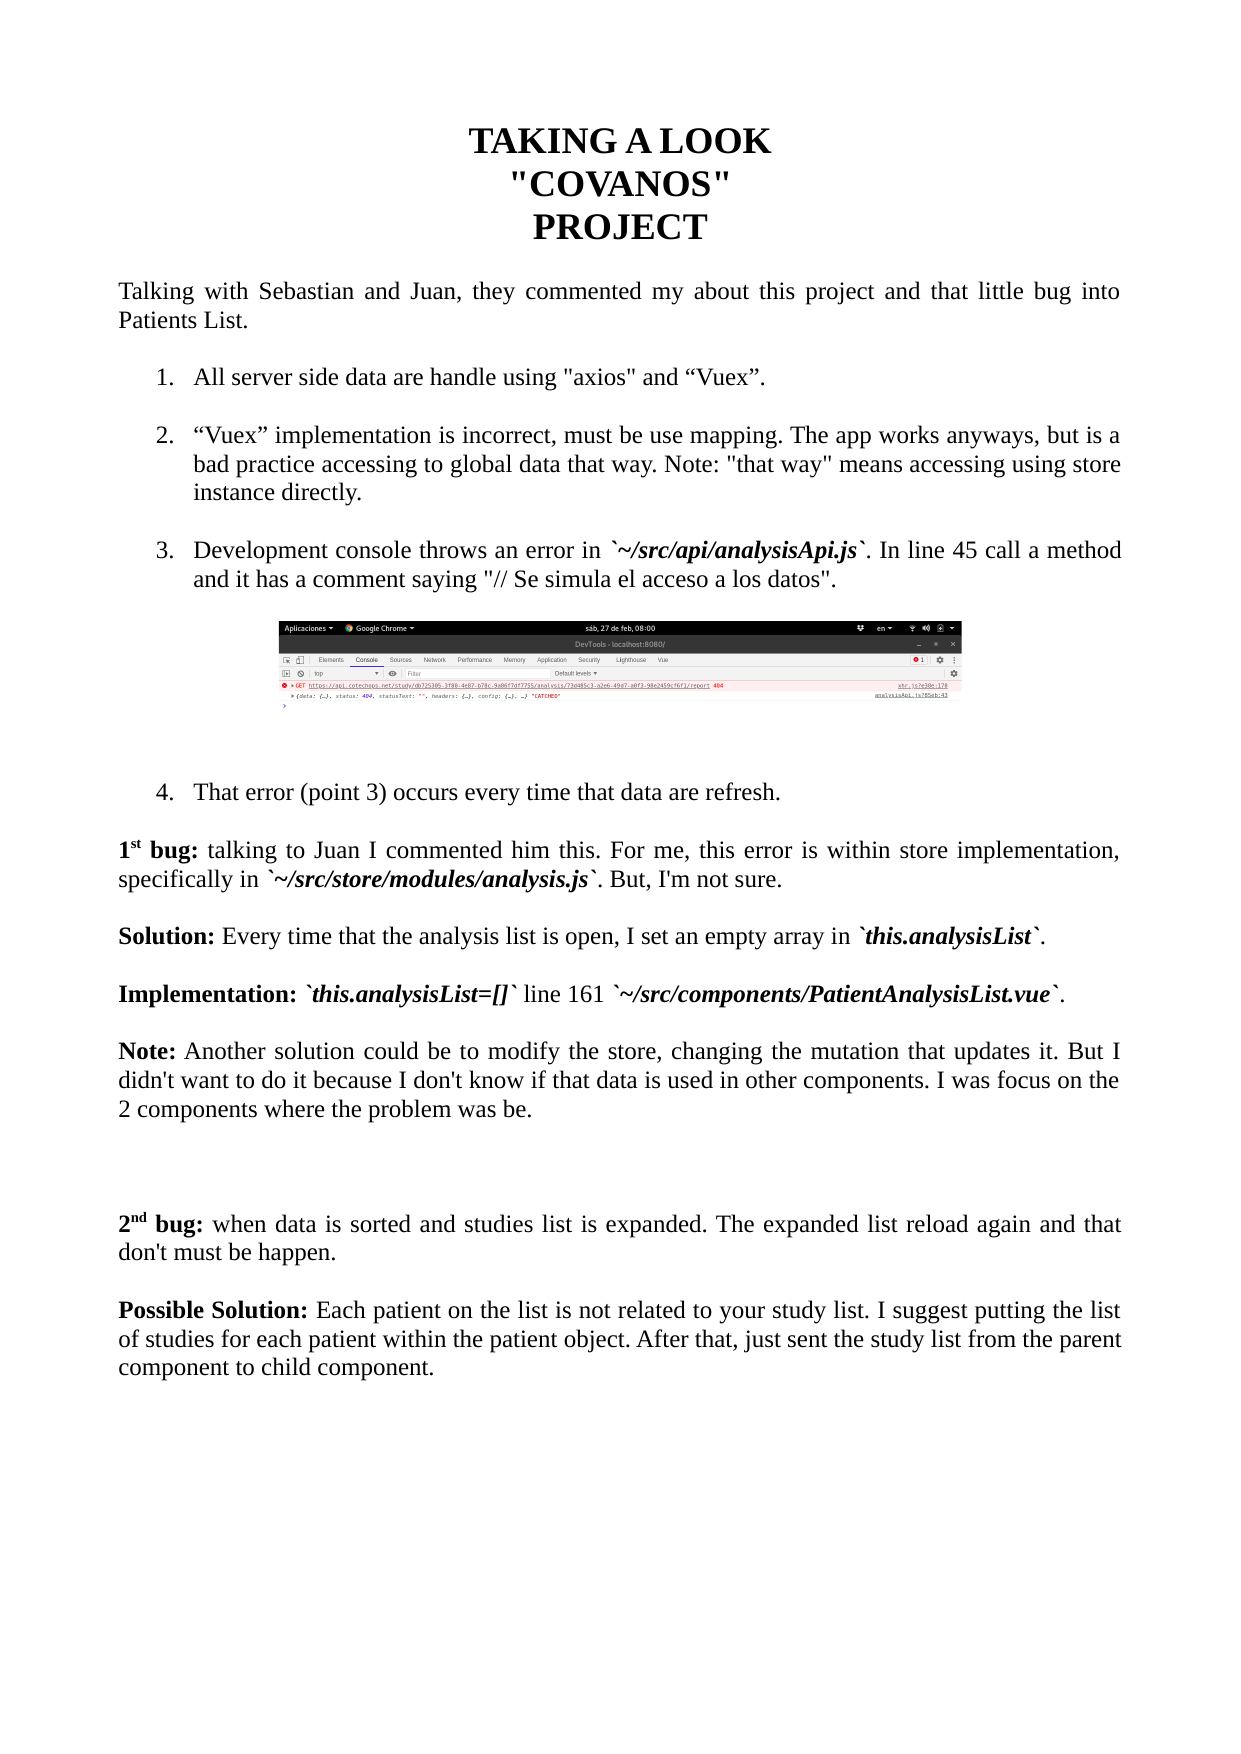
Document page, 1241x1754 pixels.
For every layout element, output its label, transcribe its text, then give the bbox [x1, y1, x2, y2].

text Implementation: `this.analysisList=[]` line 161 `~/src/components/PatientAnalysisList.vue`. [118, 979, 1122, 1007]
list All server side data are handle using "axios" and “Vuex”. [156, 362, 1122, 391]
text 2nd bug: when data is sorted and studies list is expanded. The expanded list reload again and that don't must be happen. [118, 1209, 1122, 1266]
list “Vuex” implementation is incorrect, must be use mapping. The app works anyways, but is a bad practice accessing to global data that way. Note: "that way" means accessing using store instance directly. [156, 420, 1122, 506]
text TAKING A LOOK [118, 118, 1122, 161]
text Solution: Every time that the analysis list is open, I set an empty array in `this.analysisList`. [118, 921, 1122, 950]
text "COVANOS" [118, 161, 1122, 204]
text 1st bug: talking to Juan I commented him this. For me, this error is within store implementation, specifically in `~/src/store/modules/analysis.js`. But, I'm not sure. [118, 835, 1122, 892]
text Note: Another solution could be to modify the store, changing the mutation that updates it. But I didn't want to do it because I don't know if that data is used in other components. I was focus on the 2 components where the problem was be. [118, 1036, 1122, 1122]
list That error (point 3) occurs every time that data are refresh. [156, 777, 1122, 806]
text Possible Solution: Each patient on the list is not related to your study list. I suggest putting the list of studies for each patient within the patient object. After that, just sent the study list from the parent component to child component. [118, 1295, 1122, 1381]
list Development console throws an error in `~/src/api/analysisApi.js`. In line 45 call a method and it has a comment saying "// Se simula el acceso a los datos". [156, 535, 1122, 592]
text PROJECT [118, 204, 1122, 247]
picture [278, 621, 962, 749]
text Talking with Sebastian and Juan, they commented my about this project and that little bug into Patients List. [118, 276, 1122, 334]
